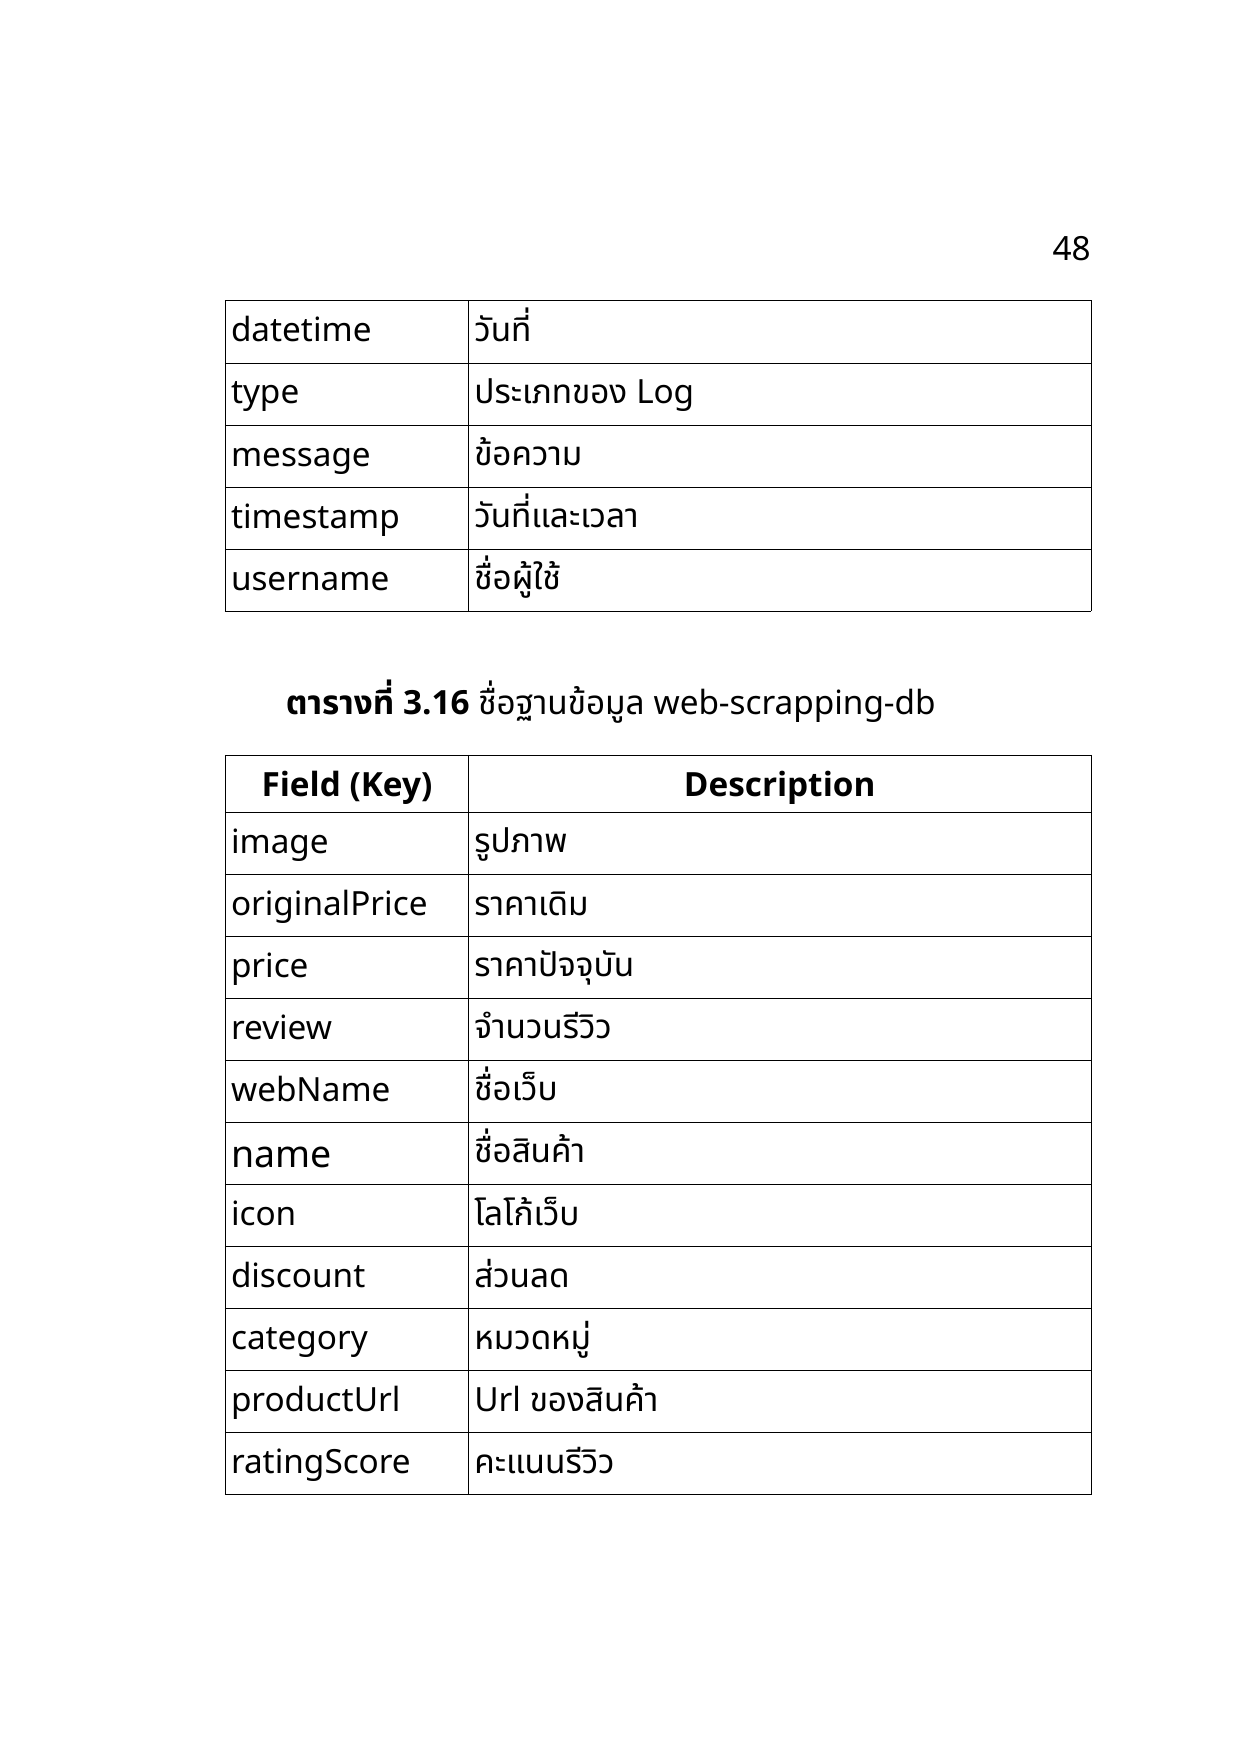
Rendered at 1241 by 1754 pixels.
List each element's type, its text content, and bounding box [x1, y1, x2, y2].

table_cell timestamp [226, 488, 468, 548]
table_header Description [469, 756, 1091, 812]
table_cell category [226, 1309, 468, 1370]
table_cell discount [226, 1247, 468, 1308]
table_cell ratingScore [226, 1433, 468, 1494]
table_cell originalPrice [226, 875, 468, 936]
table_cell วันที่ [469, 301, 1091, 362]
table_cell วันที่และเวลา [469, 488, 1091, 548]
table_cell image [226, 813, 468, 874]
table_cell ส่วนลด [469, 1247, 1091, 1308]
table_cell price [226, 937, 468, 998]
text ตารางที่ 3.16 ชื่อฐานข้อมูล web-scrapping-db [225, 679, 1091, 729]
table_cell icon [226, 1185, 468, 1246]
table_cell หมวดหมู่ [469, 1309, 1091, 1370]
table_cell productUrl [226, 1371, 468, 1432]
table_cell ข้อความ [469, 426, 1091, 487]
table_cell ราคาเดิม [469, 875, 1091, 936]
table_cell username [226, 550, 468, 611]
table_cell ชื่อสินค้า [469, 1123, 1091, 1184]
table_cell จำนวนรีวิว [469, 999, 1091, 1059]
table_cell คะแนนรีวิว [469, 1433, 1091, 1494]
table_cell ชื่อผู้ใช้ [469, 550, 1091, 611]
table_cell ประเภทของ Log [469, 364, 1091, 424]
table_cell datetime [226, 301, 468, 362]
table_cell โลโก้เว็บ [469, 1185, 1091, 1246]
table_cell รูปภาพ [469, 813, 1091, 874]
table_cell Url ของสินค้า [469, 1371, 1091, 1432]
table_cell webName [226, 1061, 468, 1122]
table_cell review [226, 999, 468, 1059]
table_header Field (Key) [226, 756, 468, 812]
table_cell ชื่อเว็บ [469, 1061, 1091, 1122]
table_cell name [226, 1123, 468, 1184]
table_cell message [226, 426, 468, 487]
table_cell ราคาปัจจุบัน [469, 937, 1091, 998]
table_cell type [226, 364, 468, 424]
